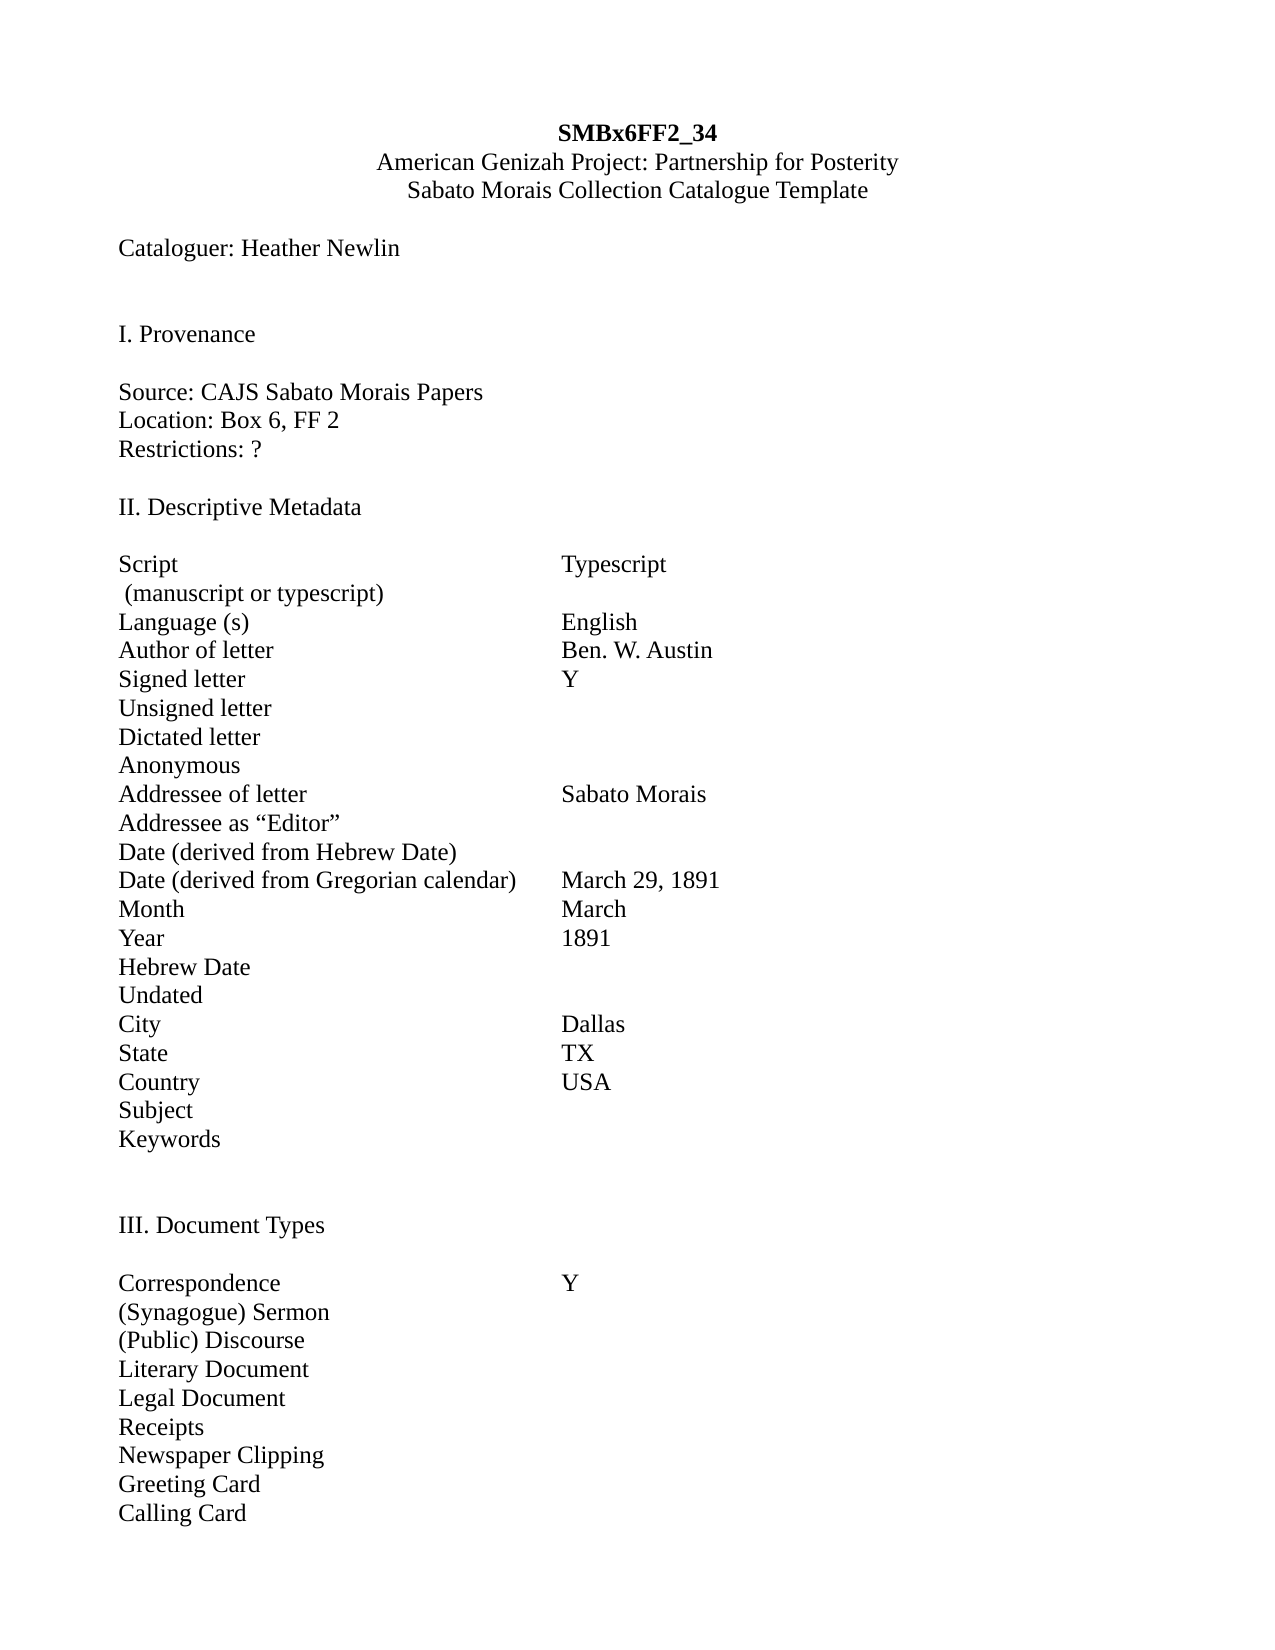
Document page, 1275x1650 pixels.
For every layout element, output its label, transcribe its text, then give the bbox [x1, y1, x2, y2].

text (Synagogue) Sermon [118, 1297, 1157, 1326]
text Year 1891 [118, 923, 1157, 952]
text Newspaper Clipping [118, 1441, 1157, 1469]
text I. Provenance [118, 319, 1157, 348]
text Location: Box 6, FF 2 [118, 406, 1157, 434]
text Undated [118, 981, 1157, 1009]
text Language (s) English [118, 607, 1157, 636]
text City Dallas [118, 1009, 1157, 1038]
text Greeting Card [118, 1469, 1157, 1498]
text Dictated letter [118, 722, 1157, 751]
text State TX [118, 1038, 1157, 1067]
text (Public) Discourse [118, 1326, 1157, 1354]
text Receipts [118, 1412, 1157, 1441]
text Month March [118, 894, 1157, 923]
text Anonymous [118, 751, 1157, 779]
text Restrictions: ? [118, 434, 1157, 463]
text Legal Document [118, 1383, 1157, 1412]
text Source: CAJS Sabato Morais Papers [118, 377, 1157, 406]
text Date (derived from Hebrew Date) [118, 837, 1157, 866]
text Subject [118, 1096, 1157, 1124]
text Keywords [118, 1124, 1157, 1153]
text Calling Card [118, 1498, 1157, 1527]
text II. Descriptive Metadata [118, 492, 1157, 521]
text Hebrew Date [118, 952, 1157, 981]
text Sabato Morais Collection Catalogue Template [118, 176, 1157, 204]
text Correspondence Y [118, 1268, 1157, 1297]
text (manuscript or typescript) [118, 578, 1157, 607]
text Script Typescript [118, 549, 1157, 578]
text Cataloguer: Heather Newlin [118, 233, 1157, 262]
text III. Document Types [118, 1211, 1157, 1239]
text Addressee as “Editor” [118, 808, 1157, 837]
text Literary Document [118, 1354, 1157, 1383]
text American Genizah Project: Partnership for Posterity [118, 147, 1157, 176]
text Addressee of letter Sabato Morais [118, 779, 1157, 808]
text Country USA [118, 1067, 1157, 1096]
text Signed letter Y [118, 664, 1157, 693]
text Author of letter Ben. W. Austin [118, 636, 1157, 664]
text Date (derived from Gregorian calendar) March 29, 1891 [118, 866, 1157, 894]
text SMBx6FF2_34 [118, 118, 1157, 147]
text Unsigned letter [118, 693, 1157, 722]
